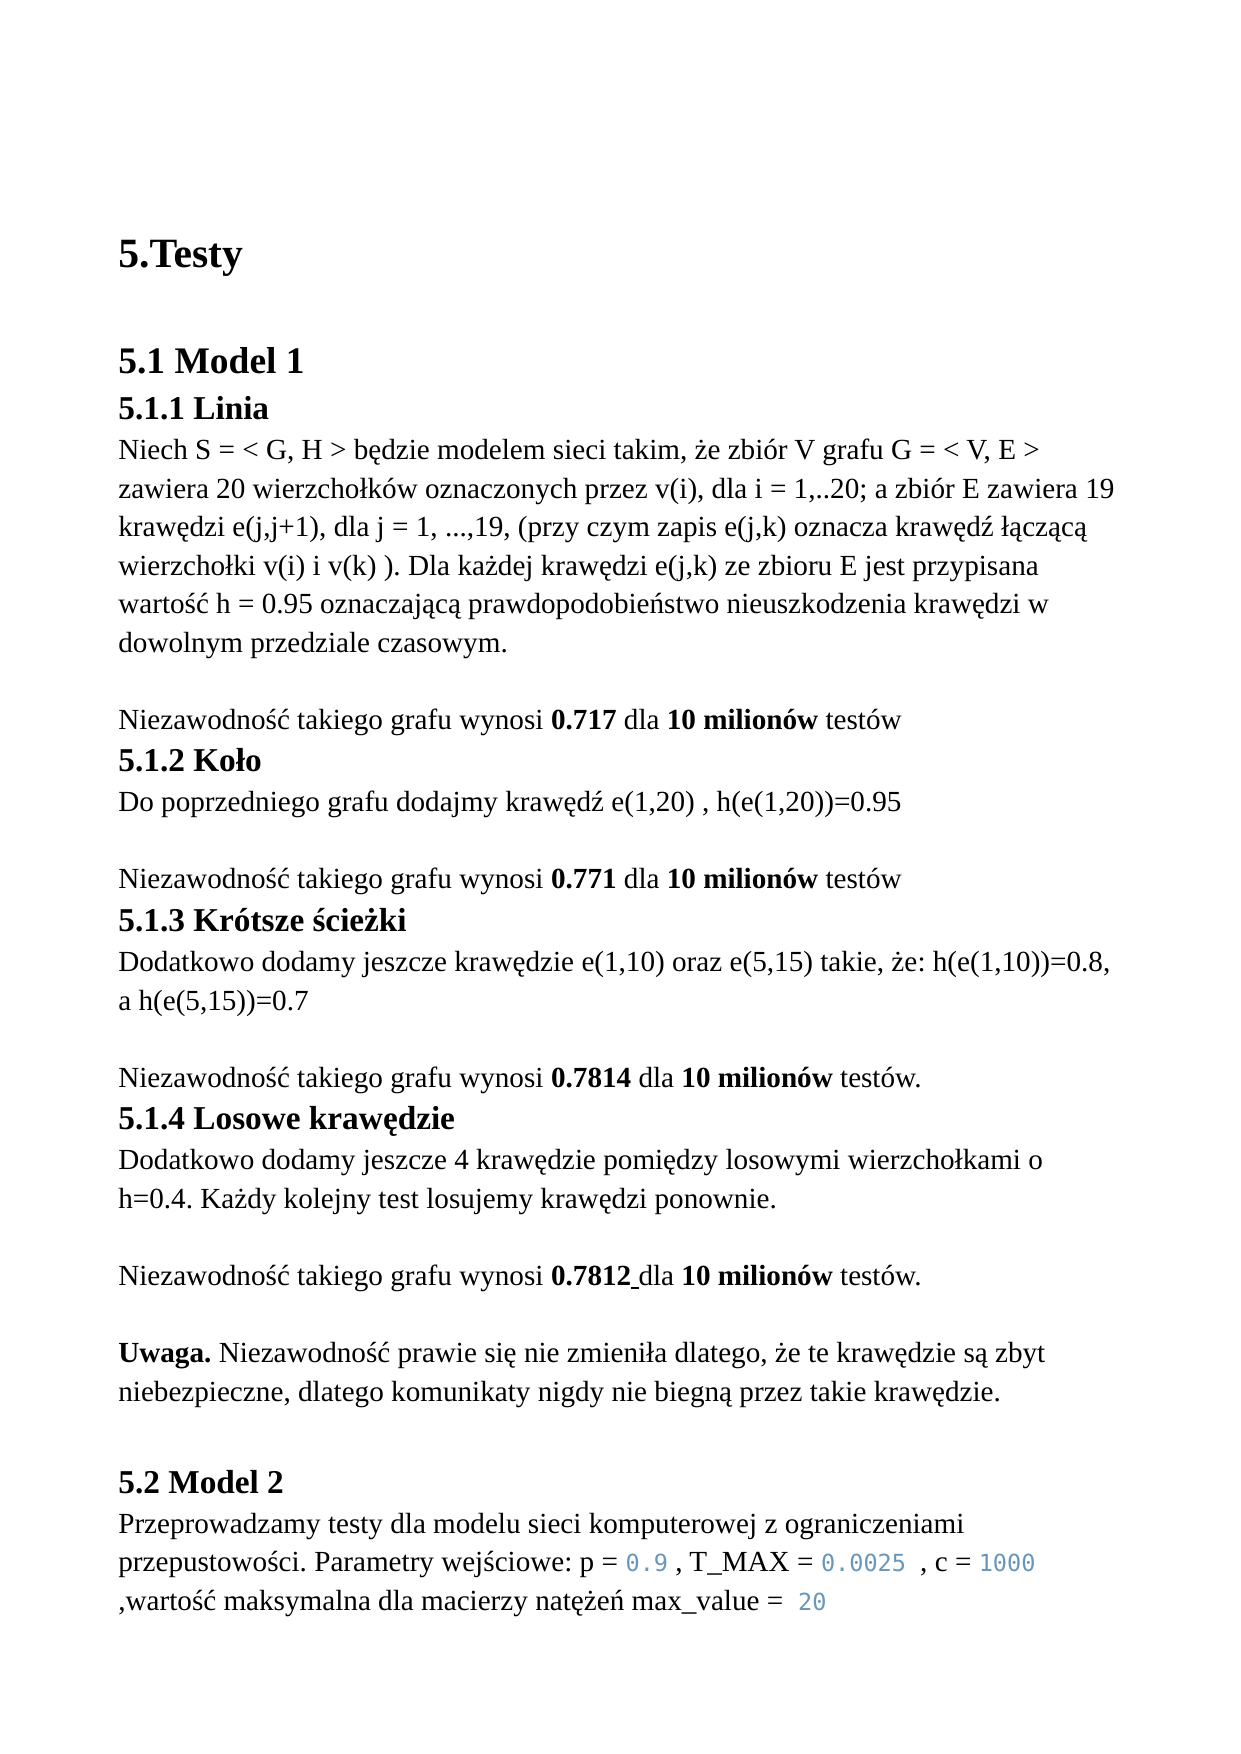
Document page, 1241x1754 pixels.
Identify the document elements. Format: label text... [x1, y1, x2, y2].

text 5.1.2 Koło [118, 741, 1122, 779]
text Niezawodność takiego grafu wynosi 0.7812 dla 10 milionów testów. [118, 1258, 1122, 1292]
text 5.1.3 Krótsze ścieżki [118, 900, 1122, 938]
text Niezawodność takiego grafu wynosi 0.7814 dla 10 milionów testów. [118, 1060, 1122, 1093]
text Dodatkowo dodamy jeszcze 4 krawędzie pomiędzy losowymi wierzchołkami o h=0.4. Każdy kolejny test losujemy krawędzi ponownie. [118, 1142, 1122, 1214]
text Niech S = < G, H > będzie modelem sieci takim, że zbiór V grafu G = < V, E > zawiera 20 wierzchołków oznaczonych przez v(i), dla i = 1,..20; a zbiór E zawiera 19 krawędzi e(j,j+1), dla j = 1, ...,19, (przy czym zapis e(j,k) oznacza krawędź łączącą wierzchołki v(i) i v(k) ). Dla każdej krawędzi e(j,k) ze zbioru E jest przypisana wartość h = 0.95 oznaczającą prawdopodobieństwo nieuszkodzenia krawędzi w dowolnym przedziale czasowym. [118, 432, 1122, 658]
text Dodatkowo dodamy jeszcze krawędzie e(1,10) oraz e(5,15) takie, że: h(e(1,10))=0.8, a h(e(5,15))=0.7 [118, 944, 1122, 1016]
text 5.Testy [118, 228, 1122, 276]
text Niezawodność takiego grafu wynosi 0.717 dla 10 milionów testów [118, 702, 1122, 736]
text Przeprowadzamy testy dla modelu sieci komputerowej z ograniczeniami przepustowości. Parametry wejściowe: p = 0.9 , T_MAX = 0.0025 , c = 1000 ,wartość maksymalna dla macierzy natężeń max_value = 20 [118, 1506, 1122, 1617]
text Uwaga. Niezawodność prawie się nie zmieniła dlatego, że te krawędzie są zbyt niebezpieczne, dlatego komunikaty nigdy nie biegną przez takie krawędzie. [118, 1335, 1122, 1407]
text 5.1 Model 1 [118, 338, 1122, 382]
text 5.2 Model 2 [118, 1462, 1122, 1500]
text 5.1.1 Linia [118, 388, 1122, 426]
text 5.1.4 Losowe krawędzie [118, 1098, 1122, 1137]
text Niezawodność takiego grafu wynosi 0.771 dla 10 milionów testów [118, 862, 1122, 895]
text Do poprzedniego grafu dodajmy krawędź e(1,20) , h(e(1,20))=0.95 [118, 784, 1122, 818]
